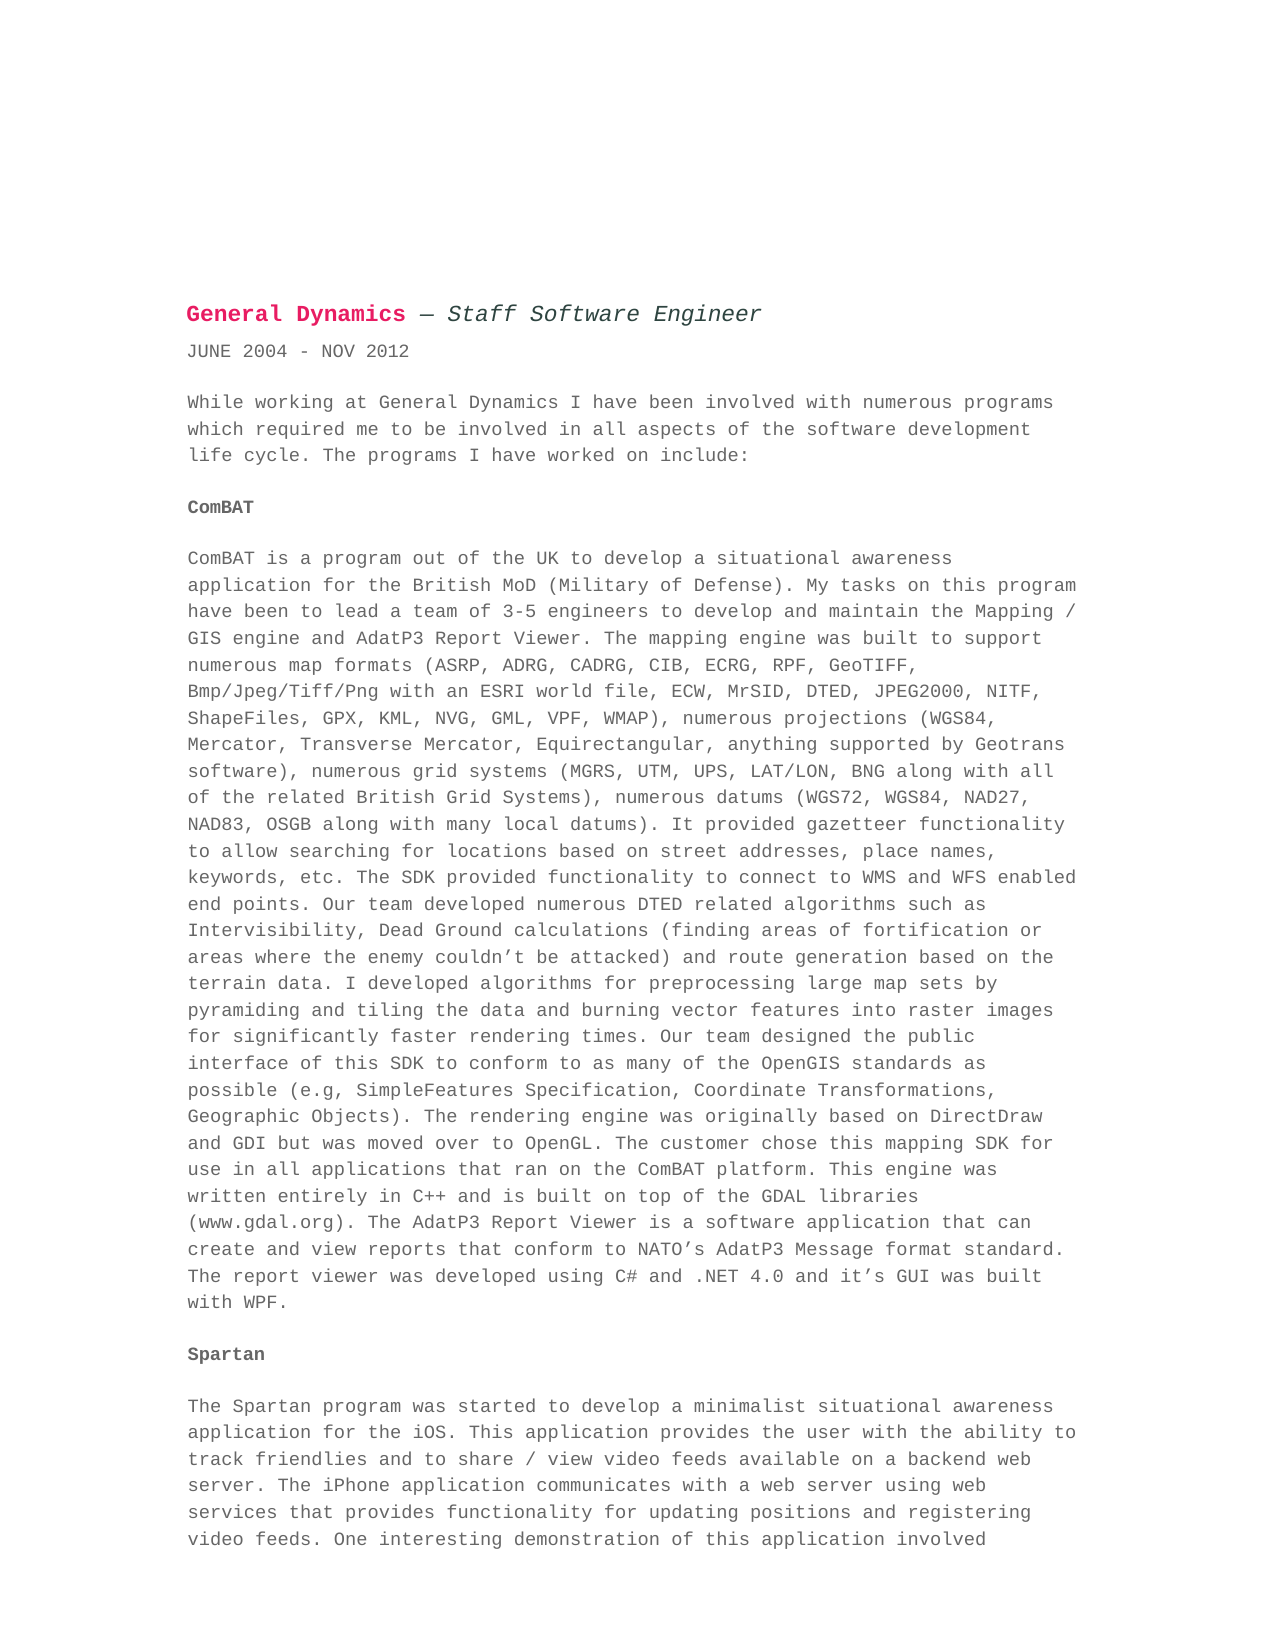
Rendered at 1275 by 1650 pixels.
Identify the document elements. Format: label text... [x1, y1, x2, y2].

subtitle ComBAT [187, 498, 1125, 519]
text The Spartan program was started to develop a minimalist situational awareness application for the iOS. This application provides the user with the ability to track friendlies and to share / view video feeds available on a backend web server. The iPhone application communicates with a web server using web services that provides functionality for updating positions and registering video feeds. One interesting demonstration of this application involved [187, 1396, 1076, 1551]
subtitle JUNE 2004 - NOV 2012 [186, 341, 1125, 363]
subtitle Spartan [187, 1345, 1125, 1366]
text General Dynamics — Staff Software Engineer [186, 302, 1125, 328]
text ComBAT is a program out of the UK to develop a situational awareness application for the British MoD (Military of Defense). My tasks on this program have been to lead a team of 3-5 engineers to develop and maintain the Mapping / GIS engine and AdatP3 Report Viewer. The mapping engine was built to support numerous map formats (ASRP, ADRG, CADRG, CIB, ECRG, RPF, GeoTIFF, Bmp/Jpeg/Tiff/Png with an ESRI world file, ECW, MrSID, DTED, JPEG2000, NITF, ShapeFiles, GPX, KML, NVG, GML, VPF, WMAP), numerous projections (WGS84, Mercator, Transverse Mercator, Equirectangular, anything supported by Geotrans software), numerous grid systems (MGRS, UTM, UPS, LAT/LON, BNG along with all of the related British Grid Systems), numerous datums (WGS72, WGS84, NAD27, NAD83, OSGB along with many local datums). It provided gazetteer functionality to allow searching for locations based on street addresses, place names, keywords, etc. The SDK provided functionality to connect to WMS and WFS enabled end points. Our team developed numerous DTED related algorithms such as Intervisibility, Dead Ground calculations (finding areas of fortification or areas where the enemy couldn’t be attacked) and route generation based on the terrain data. I developed algorithms for preprocessing large map sets by pyramiding and tiling the data and burning vector features into raster images for significantly faster rendering times. Our team designed the public interface of this SDK to conform to as many of the OpenGIS standards as possible (e.g, SimpleFeatures Specification, Coordinate Transformations, Geographic Objects). The rendering engine was originally based on DirectDraw and GDI but was moved over to OpenGL. The customer chose this mapping SDK for use in all applications that ran on the ComBAT platform. This engine was written entirely in C++ and is built on top of the GDAL libraries (www.gdal.org). The AdatP3 Report Viewer is a software application that can create and view reports that conform to NATO’s AdatP3 Message format standard. The report viewer was developed using C# and .NET 4.0 and it’s GUI was built with WPF. [187, 549, 1076, 1314]
text While working at General Dynamics I have been involved with numerous programs which required me to be involved in all aspects of the software development life cycle. The programs I have worked on include: [187, 393, 1065, 467]
